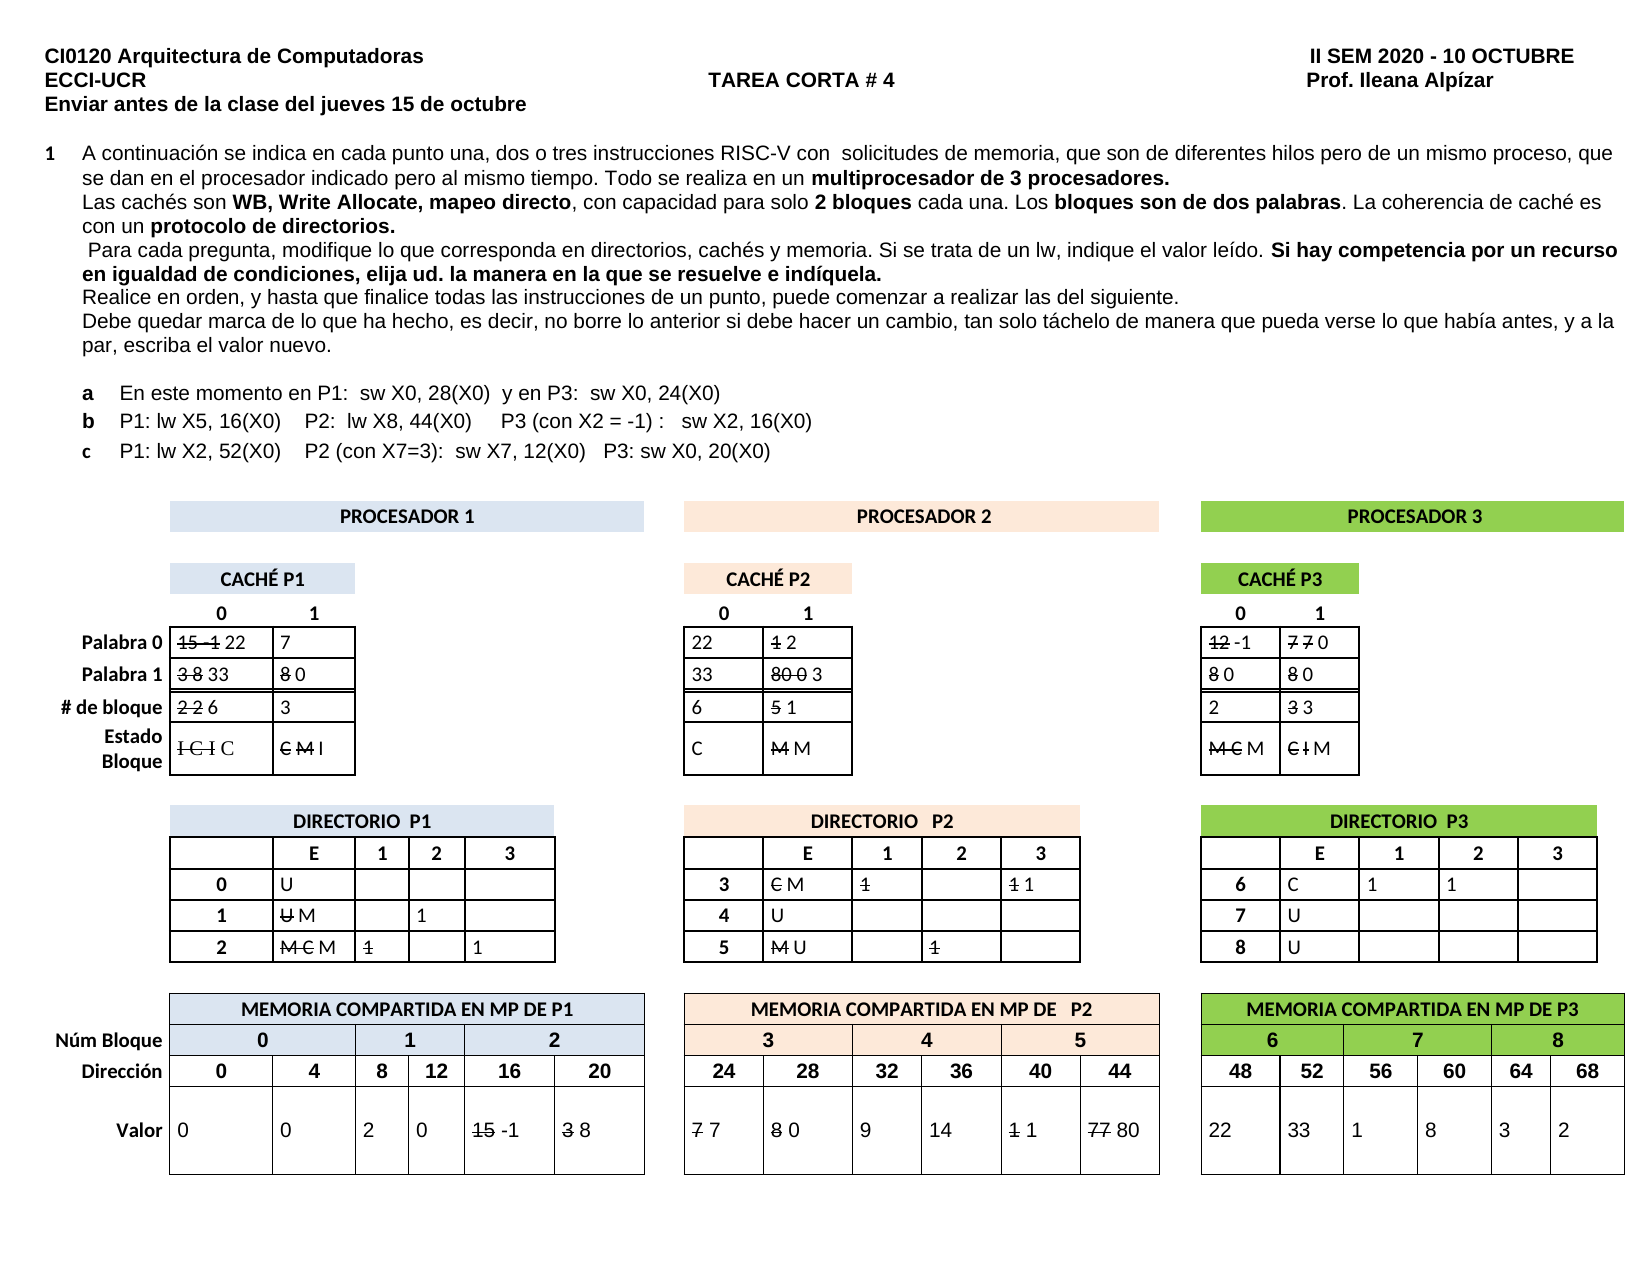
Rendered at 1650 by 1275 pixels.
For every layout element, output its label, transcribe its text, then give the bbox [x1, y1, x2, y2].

table_cell [645, 836, 683, 867]
table_cell 3 3 [1281, 693, 1358, 721]
table_cell [1159, 532, 1201, 563]
table_cell [355, 563, 408, 594]
table_cell [1518, 657, 1597, 688]
table_cell [852, 774, 922, 805]
table_cell [852, 563, 922, 594]
table_cell [410, 932, 464, 961]
table_cell [645, 532, 684, 563]
table_cell [1598, 930, 1624, 961]
table_cell DIRECTORIO P1 [170, 805, 554, 836]
table_cell [43, 836, 169, 867]
table_cell [1080, 532, 1159, 563]
table_cell [1159, 899, 1200, 930]
table_cell [465, 532, 554, 563]
table_cell [1081, 899, 1159, 930]
table_cell [1598, 836, 1624, 867]
table_cell [1598, 899, 1624, 930]
table_cell [853, 721, 922, 774]
table_cell 52 [1281, 1056, 1343, 1086]
table_cell 6 [1202, 870, 1279, 899]
table_cell [355, 774, 408, 805]
table_cell [465, 688, 554, 721]
table_cell [922, 563, 1001, 594]
table_cell DIRECTORIO P2 [684, 805, 1080, 836]
table_cell [1519, 901, 1596, 930]
table_header PROCESADOR 1 [170, 501, 644, 532]
table_cell [409, 721, 464, 774]
table_cell [355, 594, 408, 626]
text Enviar antes de la clase del jueves 15 de octubre [44, 92, 1620, 116]
table_cell [356, 901, 408, 930]
table_header PROCESADOR 2 [684, 501, 1159, 532]
table_cell [555, 563, 644, 594]
table_cell [1202, 838, 1279, 867]
table_cell [1159, 563, 1201, 594]
table_cell [645, 657, 683, 688]
table_cell [1439, 657, 1518, 688]
table_cell [1201, 776, 1280, 805]
table_cell [1597, 774, 1624, 805]
table_cell [555, 626, 644, 657]
table_header [43, 501, 170, 532]
table_cell [1001, 563, 1080, 594]
table_cell 3 [466, 838, 554, 867]
table_cell MEMORIA COMPARTIDA EN MP DE P3 [1202, 994, 1624, 1024]
table_cell 3 8 [555, 1087, 644, 1173]
table_cell [409, 657, 464, 688]
table_cell [1159, 961, 1201, 992]
table_cell [645, 1024, 684, 1055]
table_cell [1597, 721, 1624, 774]
table_cell [1001, 626, 1080, 657]
table_cell 44 [1081, 1056, 1159, 1086]
table_cell [43, 532, 170, 563]
table_cell 8 [1418, 1087, 1491, 1173]
table_cell [852, 532, 922, 563]
list P1: lw X5, 16(X0) P2: lw X8, 44(X0) P3 (con X2 = -1) : sw X2, 16(X0) [82, 409, 1620, 433]
table_cell 0 [1201, 594, 1280, 626]
table_cell [645, 899, 683, 930]
table_cell 7 [1202, 901, 1279, 930]
table_cell [555, 532, 644, 563]
table_cell [1439, 626, 1518, 657]
table_cell [853, 932, 921, 961]
table_cell [1080, 774, 1159, 805]
table_cell CACHÉ P1 [170, 563, 355, 594]
table_cell [43, 930, 169, 961]
table_cell 20 [555, 1056, 644, 1086]
table_cell [1280, 532, 1359, 563]
table_cell [922, 532, 1001, 563]
table_cell [465, 563, 554, 594]
table_cell 8 0 [764, 1087, 852, 1173]
table_cell 8 [356, 1056, 408, 1086]
table_cell [1440, 932, 1517, 961]
text CI0120 Arquitectura de Computadoras II SEM 2020 - 10 OCTUBRE [44, 44, 1620, 68]
table_cell 48 [1202, 1056, 1279, 1086]
table_cell [1439, 688, 1518, 721]
table_cell C M [764, 870, 851, 899]
table_cell Núm Bloque [43, 1024, 169, 1055]
table_cell [1359, 563, 1438, 594]
table_cell 2 [465, 1025, 644, 1055]
table_cell 5 [1002, 1025, 1159, 1055]
table_cell [1359, 532, 1438, 563]
table_cell [923, 870, 1000, 899]
table_cell [1598, 868, 1624, 899]
table_cell [356, 626, 408, 657]
table_cell [556, 930, 644, 961]
table_cell 1 [171, 901, 272, 930]
table_cell 0 [170, 1056, 272, 1086]
table_cell [645, 961, 684, 992]
table_cell [409, 963, 464, 992]
table_cell [1360, 721, 1438, 774]
table_header [1159, 501, 1201, 532]
table_cell [273, 532, 355, 563]
table_cell [1001, 688, 1080, 721]
table_cell [1518, 626, 1597, 657]
table_cell [684, 532, 763, 563]
table_cell [465, 774, 554, 805]
table_cell [1360, 657, 1438, 688]
table_cell [645, 1086, 684, 1115]
table_cell 2 [1202, 693, 1279, 721]
table_cell [1439, 774, 1518, 805]
table_cell 0 [170, 594, 273, 626]
text Realice en orden, y hasta que finalice todas las instrucciones de un punto, puede comenzar a realizar las del siguiente. [82, 285, 1620, 309]
table_cell 1 [356, 932, 408, 961]
table_cell 5 1 [764, 693, 851, 721]
table_cell [1439, 532, 1518, 563]
table_cell [853, 901, 921, 930]
table_cell [43, 774, 170, 805]
table_cell [1597, 805, 1624, 836]
table_cell U [274, 870, 354, 899]
list P1: lw X2, 52(X0) P2 (con X7=3): sw X7, 12(X0) P3: sw X0, 20(X0) [82, 436, 1620, 464]
table_cell 22 [685, 628, 762, 657]
table_cell [43, 805, 170, 836]
table_cell 1 [1440, 870, 1517, 899]
table_cell [1001, 532, 1080, 563]
table_cell [922, 594, 1001, 626]
table_cell 0 [273, 1087, 355, 1173]
table_cell [409, 774, 464, 805]
table_cell [170, 963, 273, 992]
table_cell [684, 776, 763, 805]
table_cell [1518, 774, 1597, 805]
table_cell [409, 532, 464, 563]
table_cell [1518, 563, 1597, 594]
text Las cachés son WB, Write Allocate, mapeo directo, con capacidad para solo 2 bloques cada una. Los bloques son de dos palabras. La coherencia de caché es con un protocolo de directorios. [82, 189, 1620, 237]
table_cell [1081, 836, 1159, 867]
table_cell 1 [1360, 838, 1438, 867]
table_cell [465, 721, 554, 774]
text Debe quedar marca de lo que ha hecho, es decir, no borre lo anterior si debe hacer un cambio, tan solo táchelo de manera que pueda verse lo que había antes, y a la par, escriba el valor nuevo. [82, 309, 1620, 357]
table_cell M C M [274, 932, 354, 961]
table_cell 80 0 3 [764, 659, 851, 688]
table_cell 64 [1492, 1056, 1550, 1086]
table_cell [1360, 688, 1438, 721]
table_cell 0 [170, 1087, 272, 1173]
table_cell 4 [853, 1025, 1001, 1055]
table_cell 22 [1202, 1087, 1279, 1173]
table_cell 6 [685, 693, 762, 721]
table_cell 8 [1202, 932, 1279, 961]
list A continuación se indica en cada punto una, dos o tres instrucciones RISC-V con solicitudes de memoria, que son de diferentes hilos pero de un mismo proceso, que se dan en el procesador indicado pero al mismo tiempo. Todo se realiza en un multiprocesador de 3 procesadores. [44, 140, 1620, 189]
table_cell [356, 870, 408, 899]
table_cell [556, 899, 644, 930]
table_cell 2 [410, 838, 464, 867]
table_cell [466, 901, 554, 930]
table_cell [409, 594, 464, 626]
table_cell 1 [356, 838, 408, 867]
table_cell [356, 721, 408, 774]
table_cell 2 [923, 838, 1000, 867]
table_cell [1159, 721, 1200, 774]
table_cell [1080, 688, 1159, 721]
table_cell Estado Bloque [43, 721, 169, 774]
table_cell [1518, 688, 1597, 721]
table_cell 7 [274, 628, 354, 657]
table_cell 1 [763, 594, 852, 626]
table_cell [1440, 901, 1517, 930]
table_cell [273, 963, 355, 992]
table_cell [645, 1115, 684, 1144]
table_cell 9 [853, 1087, 921, 1173]
table_cell [1160, 993, 1201, 1024]
table_cell [409, 688, 464, 721]
table_cell [170, 776, 273, 805]
table_cell [409, 626, 464, 657]
table_cell [1518, 721, 1597, 774]
table_cell [1080, 594, 1159, 626]
table_cell [1159, 930, 1200, 961]
table_cell 1 2 [764, 628, 851, 657]
table_cell [645, 721, 683, 774]
table_cell [923, 901, 1000, 930]
table_cell [1159, 805, 1201, 836]
table_cell [1360, 626, 1438, 657]
table_cell 2 [1551, 1087, 1624, 1173]
table_cell [1518, 532, 1597, 563]
table_cell [922, 657, 1001, 688]
table_cell 8 [1492, 1025, 1624, 1055]
table_cell 1 [853, 838, 921, 867]
table_cell [273, 776, 355, 805]
table_cell Palabra 0 [43, 626, 169, 657]
text ECCI-UCR TAREA CORTA # 4 Prof. Ileana Alpízar [44, 68, 1620, 92]
table_cell 0 [170, 1025, 355, 1055]
table_cell [1597, 563, 1624, 594]
table_cell 68 [1551, 1056, 1624, 1086]
table_cell [645, 688, 683, 721]
table_cell [853, 657, 922, 688]
table_cell [1160, 1024, 1201, 1055]
table_cell E [1281, 838, 1358, 867]
table_cell 3 [1519, 838, 1596, 867]
table_cell [556, 836, 644, 867]
table_cell [763, 776, 852, 805]
table_cell [1001, 594, 1080, 626]
table_cell [43, 594, 170, 626]
table_cell [1359, 774, 1438, 805]
table_cell [1160, 1055, 1201, 1086]
table_cell 1 [853, 870, 921, 899]
table_cell [555, 721, 644, 774]
table_cell 1 1 [1002, 1087, 1080, 1173]
table_cell [1159, 836, 1200, 867]
table_cell [685, 838, 762, 867]
table_cell [410, 870, 464, 899]
table_cell [1001, 721, 1080, 774]
table_cell 7 [1344, 1025, 1491, 1055]
table_cell [1080, 721, 1159, 774]
table_cell MEMORIA COMPARTIDA EN MP DE P2 [685, 994, 1159, 1024]
table_cell [43, 961, 170, 992]
table_cell [1597, 688, 1624, 721]
table_cell [1360, 932, 1438, 961]
table_cell [355, 532, 408, 563]
table_cell M U [764, 932, 851, 961]
table_cell # de bloque [43, 688, 169, 721]
table_cell [645, 594, 684, 626]
table_cell [356, 688, 408, 721]
table_cell [1160, 1144, 1201, 1173]
table_cell [645, 774, 684, 805]
table_cell C M I [274, 723, 354, 774]
table_cell 7 7 [685, 1087, 763, 1173]
table_cell 32 [853, 1056, 921, 1086]
table_cell [853, 626, 922, 657]
table_cell I C I C [171, 723, 272, 774]
table_cell [555, 805, 644, 836]
table_cell 1 [923, 932, 1000, 961]
table_header [645, 501, 684, 532]
table_cell 4 [685, 901, 762, 930]
table_cell [409, 563, 464, 594]
table_cell 2 [1440, 838, 1517, 867]
table_cell 15 -1 [465, 1087, 554, 1173]
table_cell [1160, 1086, 1201, 1115]
table_cell 1 [273, 594, 355, 626]
table_cell 8 0 [1202, 659, 1279, 688]
table_cell [171, 838, 272, 867]
table_cell 60 [1418, 1056, 1491, 1086]
table_cell M C M [1202, 723, 1279, 774]
table_cell [1159, 657, 1200, 688]
table_cell 1 [1360, 870, 1438, 899]
table_cell [1519, 870, 1596, 899]
table_cell [1001, 657, 1080, 688]
table_cell [1597, 532, 1624, 563]
table_cell [465, 626, 554, 657]
table_cell 2 [171, 932, 272, 961]
table_cell [555, 688, 644, 721]
table_cell [43, 868, 169, 899]
table_cell [1597, 657, 1624, 688]
table_cell [852, 594, 922, 626]
table_cell [922, 626, 1001, 657]
table_cell [555, 961, 644, 992]
table_cell 5 [685, 932, 762, 961]
table_cell [1439, 594, 1518, 626]
table_cell [43, 563, 170, 594]
table_cell [1597, 626, 1624, 657]
table_cell [555, 774, 644, 805]
table_cell [555, 594, 644, 626]
table_cell 0 [409, 1087, 464, 1173]
table_cell 8 0 [1281, 659, 1358, 688]
table_cell 1 [1280, 594, 1359, 626]
table_cell 0 [171, 870, 272, 899]
table_cell [853, 688, 922, 721]
table_cell [1001, 774, 1080, 805]
table_cell [645, 930, 683, 961]
table_cell U M [274, 901, 354, 930]
table_cell [170, 532, 273, 563]
table_cell [1081, 868, 1159, 899]
table_cell [1518, 594, 1597, 626]
table_cell 1 [466, 932, 554, 961]
table_cell CACHÉ P3 [1201, 563, 1359, 594]
table_cell [1159, 594, 1201, 626]
table_cell [1280, 776, 1359, 805]
table_cell 1 [356, 1025, 464, 1055]
table_cell [1439, 563, 1518, 594]
table_cell 3 [1492, 1087, 1550, 1173]
table_cell C I M [1281, 723, 1358, 774]
table_cell [465, 963, 554, 992]
table_cell [1159, 626, 1200, 657]
table_cell 3 [685, 1025, 852, 1055]
table_cell 33 [685, 659, 762, 688]
table_cell U [1281, 901, 1358, 930]
table_cell Valor [43, 1086, 169, 1173]
table_cell [465, 657, 554, 688]
table_cell [1159, 868, 1200, 899]
table_cell [922, 774, 1001, 805]
table_cell [355, 963, 408, 992]
table_cell [1359, 594, 1438, 626]
table_cell [466, 870, 554, 899]
table_cell 36 [922, 1056, 1001, 1086]
table_cell [1081, 930, 1159, 961]
table_cell [645, 805, 684, 836]
table_cell [356, 657, 408, 688]
table_cell [645, 868, 683, 899]
table_cell [763, 532, 852, 563]
table_cell U [1281, 932, 1358, 961]
table_cell 33 [1281, 1087, 1343, 1173]
table_cell 4 [273, 1056, 355, 1086]
table_cell MEMORIA COMPARTIDA EN MP DE P1 [170, 994, 644, 1024]
table_cell 15 -1 22 [171, 628, 272, 657]
table_cell E [764, 838, 851, 867]
table_cell [645, 626, 683, 657]
table_cell M M [764, 723, 851, 774]
table_cell Dirección [43, 1055, 169, 1086]
table_cell [1439, 721, 1518, 774]
table_cell 12 [409, 1056, 464, 1086]
table_cell 0 [684, 594, 763, 626]
table_cell [43, 993, 169, 1024]
table_cell 28 [764, 1056, 852, 1086]
table_cell [645, 1055, 684, 1086]
table_cell 3 [274, 693, 354, 721]
table_cell 14 [922, 1087, 1001, 1173]
table_cell 2 [356, 1087, 408, 1173]
table_cell [1159, 774, 1201, 805]
text Para cada pregunta, modifique lo que corresponda en directorios, cachés y memoria. Si se trata de un lw, indique el valor leído. Si hay competencia por un recurso en igualdad de condiciones, elija ud. la manera en la que se resuelve e indíquela. [82, 237, 1620, 285]
table_cell 16 [465, 1056, 554, 1086]
table_cell [1002, 932, 1079, 961]
table_cell [43, 899, 169, 930]
table_cell [1080, 805, 1159, 836]
table_cell 77 80 [1081, 1087, 1159, 1173]
table_cell 3 [685, 870, 762, 899]
table_cell 7 7 0 [1281, 628, 1358, 657]
table_cell 24 [685, 1056, 763, 1086]
list En este momento en P1: sw X0, 28(X0) y en P3: sw X0, 24(X0) [82, 381, 1620, 405]
table_cell [555, 657, 644, 688]
table_cell [1080, 626, 1159, 657]
table_cell [922, 721, 1001, 774]
table_cell 8 0 [274, 659, 354, 688]
table_cell [1080, 657, 1159, 688]
table_cell [1360, 901, 1438, 930]
table_cell [1080, 563, 1159, 594]
table_cell C [1281, 870, 1358, 899]
table_cell [465, 594, 554, 626]
table_cell [1201, 532, 1280, 563]
table_cell [645, 1144, 684, 1173]
table_cell [1159, 688, 1200, 721]
table_cell [1002, 901, 1079, 930]
table_cell 40 [1002, 1056, 1080, 1086]
table_header PROCESADOR 3 [1201, 501, 1624, 532]
table_cell 1 [1344, 1087, 1417, 1173]
table_cell 1 1 [1002, 870, 1079, 899]
table_cell [1519, 932, 1596, 961]
table_cell CACHÉ P2 [684, 563, 852, 594]
table_cell 1 [410, 901, 464, 930]
table_cell U [764, 901, 851, 930]
table_cell C [685, 723, 762, 774]
table_cell [1160, 1115, 1201, 1144]
table_cell 6 [1202, 1025, 1343, 1055]
table_cell E [274, 838, 354, 867]
table_cell [556, 868, 644, 899]
table_cell [684, 961, 1159, 992]
table_cell DIRECTORIO P3 [1201, 805, 1597, 836]
table_cell 3 8 33 [171, 659, 272, 688]
table_cell Palabra 1 [43, 657, 169, 688]
table_cell [1201, 961, 1624, 992]
table_cell [645, 563, 684, 594]
table_cell 56 [1344, 1056, 1417, 1086]
table_cell [645, 993, 684, 1024]
table_cell 2 2 6 [171, 693, 272, 721]
table_cell [1597, 594, 1624, 626]
table_cell 3 [1002, 838, 1079, 867]
table_cell 12 -1 [1202, 628, 1279, 657]
table_cell [922, 688, 1001, 721]
